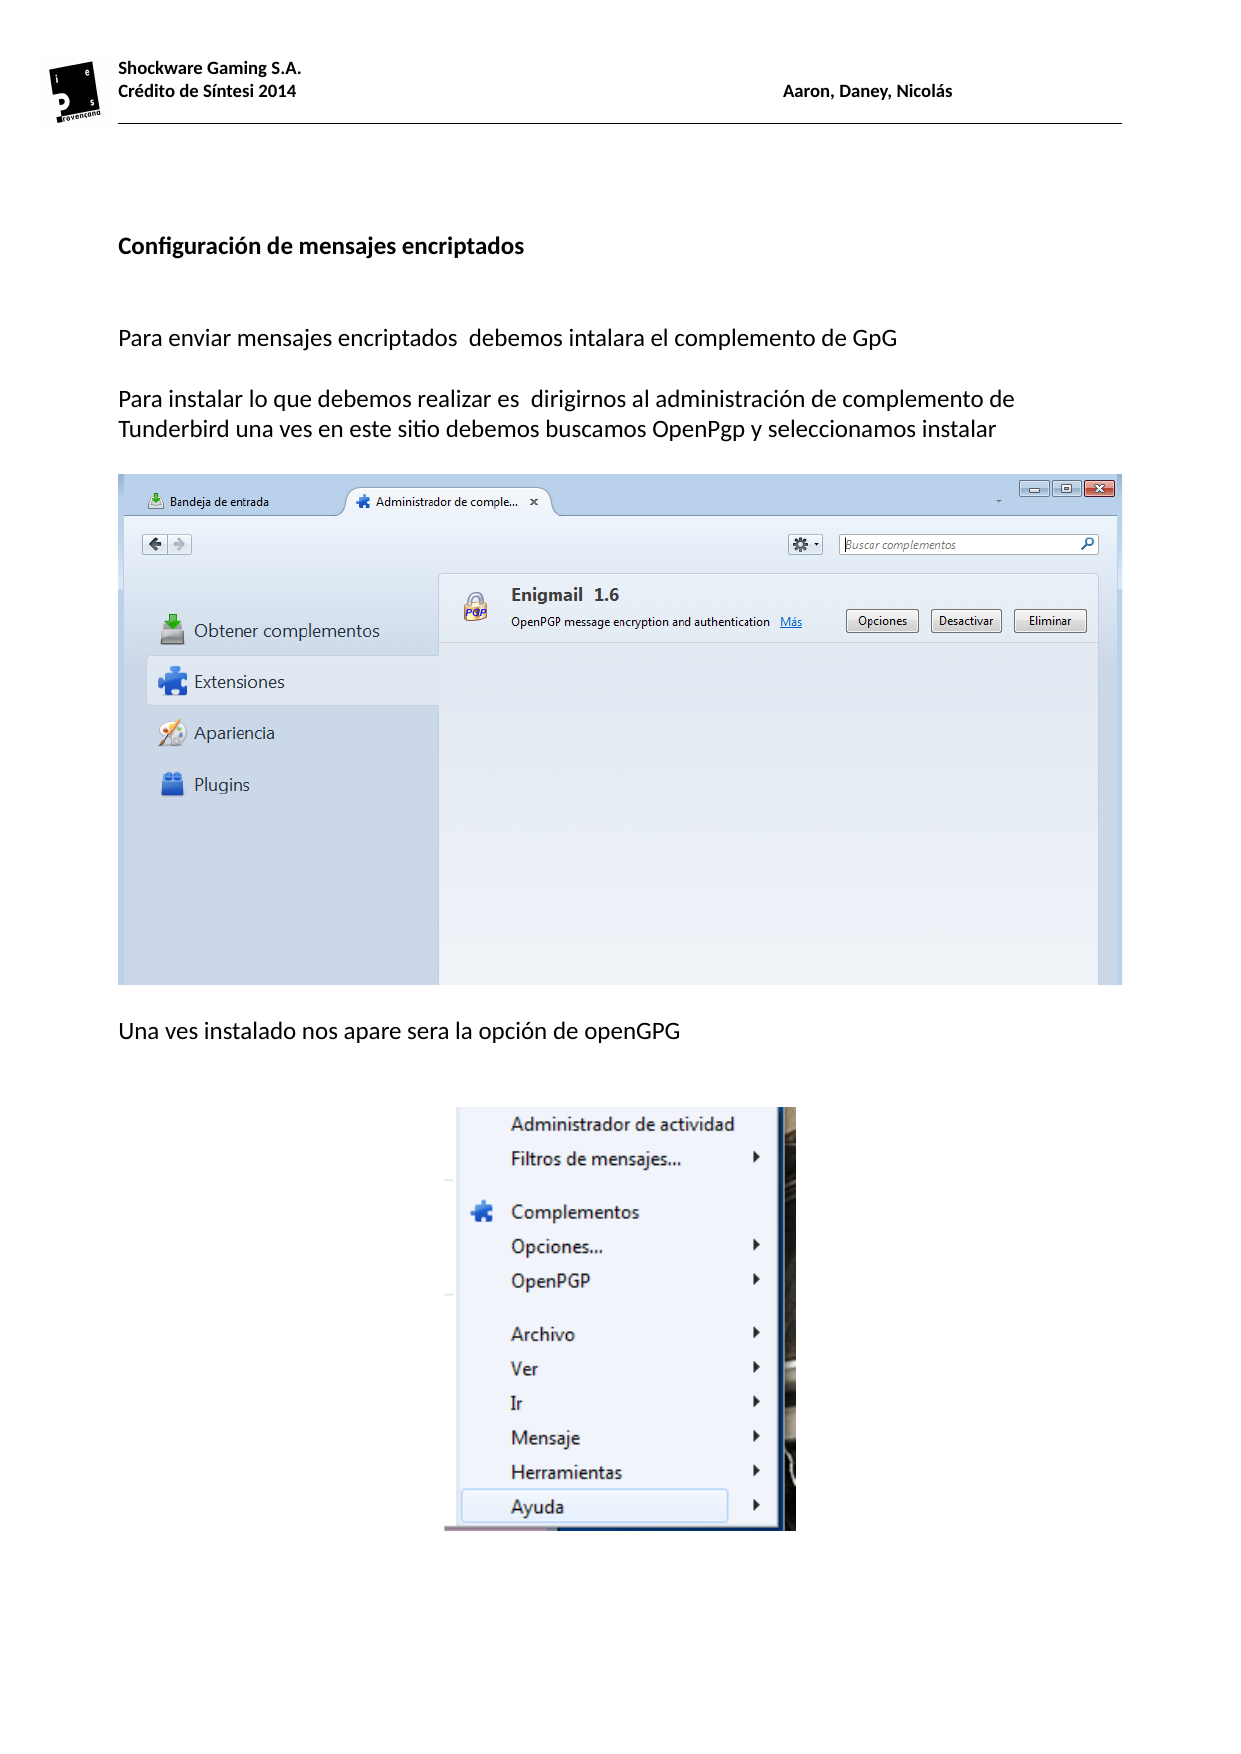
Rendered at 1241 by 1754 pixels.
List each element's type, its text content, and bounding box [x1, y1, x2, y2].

text Una ves instalado nos apare sera la opción de openGPG [118, 1015, 1122, 1046]
text Configuración de mensajes encriptados [118, 230, 1122, 261]
text Para instalar lo que debemos realizar es dirigirnos al administración de complemento de Tunderbird una ves en este sitio debemos buscamos OpenPgp y seleccionamos instalar [118, 383, 1122, 444]
picture [444, 1107, 796, 1531]
text Para enviar mensajes encriptados debemos intalara el complemento de GpG [118, 322, 1122, 352]
picture [118, 474, 1123, 985]
picture [43, 54, 110, 128]
